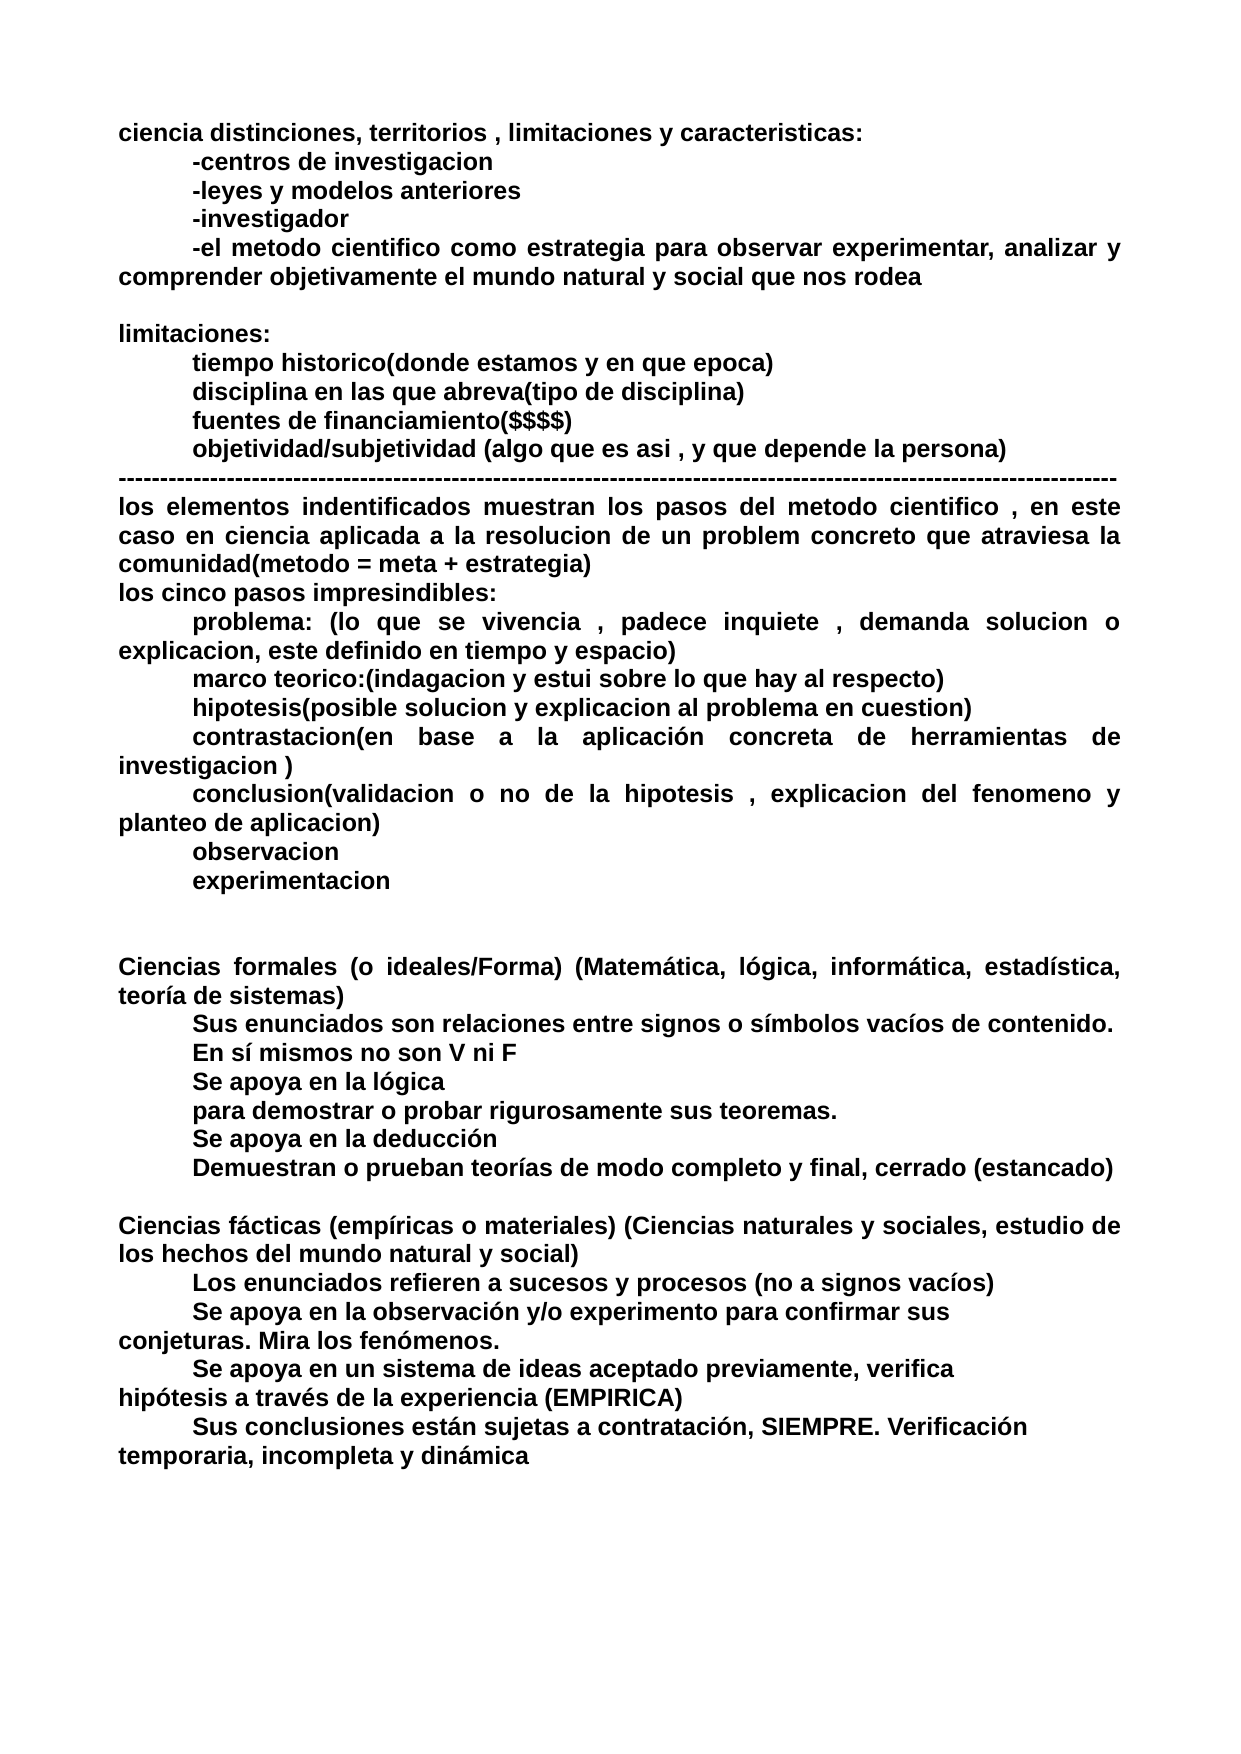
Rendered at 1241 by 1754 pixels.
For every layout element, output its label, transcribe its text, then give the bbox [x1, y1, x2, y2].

text Demuestran o prueban teorías de modo completo y final, cerrado (estancado) [118, 1153, 1122, 1182]
text los elementos indentificados muestran los pasos del metodo cientifico , en este caso en ciencia aplicada a la resolucion de un problem concreto que atraviesa la comunidad(metodo = meta + estrategia) [118, 492, 1122, 578]
text problema: (lo que se vivencia , padece inquiete , demanda solucion o explicacion, este definido en tiempo y espacio) [118, 607, 1122, 664]
text -el metodo cientifico como estrategia para observar experimentar, analizar y comprender objetivamente el mundo natural y social que nos rodea [118, 233, 1122, 291]
text Se apoya en la observación y/o experimento para confirmar sus [118, 1297, 1122, 1326]
text limitaciones: [118, 319, 1122, 348]
text En sí mismos no son V ni F [118, 1038, 1122, 1067]
text hipótesis a través de la experiencia (EMPIRICA) [118, 1383, 1122, 1412]
text Se apoya en la deducción [118, 1124, 1122, 1153]
text marco teorico:(indagacion y estui sobre lo que hay al respecto) [118, 664, 1122, 693]
text hipotesis(posible solucion y explicacion al problema en cuestion) [118, 693, 1122, 722]
text observacion [118, 837, 1122, 866]
text conclusion(validacion o no de la hipotesis , explicacion del fenomeno y planteo de aplicacion) [118, 779, 1122, 837]
text -investigador [118, 204, 1122, 233]
text fuentes de financiamiento($$$$) [118, 406, 1122, 434]
text -centros de investigacion [118, 147, 1122, 176]
text experimentacion [118, 866, 1122, 894]
text Sus conclusiones están sujetas a contratación, SIEMPRE. Verificación [118, 1412, 1122, 1441]
text los cinco pasos impresindibles: [118, 578, 1122, 607]
text objetividad/subjetividad (algo que es asi , y que depende la persona) [118, 434, 1122, 463]
text Ciencias fácticas (empíricas o materiales) (Ciencias naturales y sociales, estudio de los hechos del mundo natural y social) [118, 1211, 1122, 1268]
text Se apoya en un sistema de ideas aceptado previamente, verifica [118, 1354, 1122, 1383]
text para demostrar o probar rigurosamente sus teoremas. [118, 1096, 1122, 1124]
text ------------------------------------------------------------------------------------------------------------------------ [118, 463, 1122, 492]
text disciplina en las que abreva(tipo de disciplina) [118, 377, 1122, 406]
text Ciencias formales (o ideales/Forma) (Matemática, lógica, informática, estadística, teoría de sistemas) [118, 952, 1122, 1009]
text Se apoya en la lógica [118, 1067, 1122, 1096]
text Sus enunciados son relaciones entre signos o símbolos vacíos de contenido. [118, 1009, 1122, 1038]
text ciencia distinciones, territorios , limitaciones y caracteristicas: [118, 118, 1122, 147]
text Los enunciados refieren a sucesos y procesos (no a signos vacíos) [118, 1268, 1122, 1297]
text temporaria, incompleta y dinámica [118, 1441, 1122, 1469]
text tiempo historico(donde estamos y en que epoca) [118, 348, 1122, 377]
text contrastacion(en base a la aplicación concreta de herramientas de investigacion ) [118, 722, 1122, 779]
text conjeturas. Mira los fenómenos. [118, 1326, 1122, 1354]
text -leyes y modelos anteriores [118, 176, 1122, 204]
